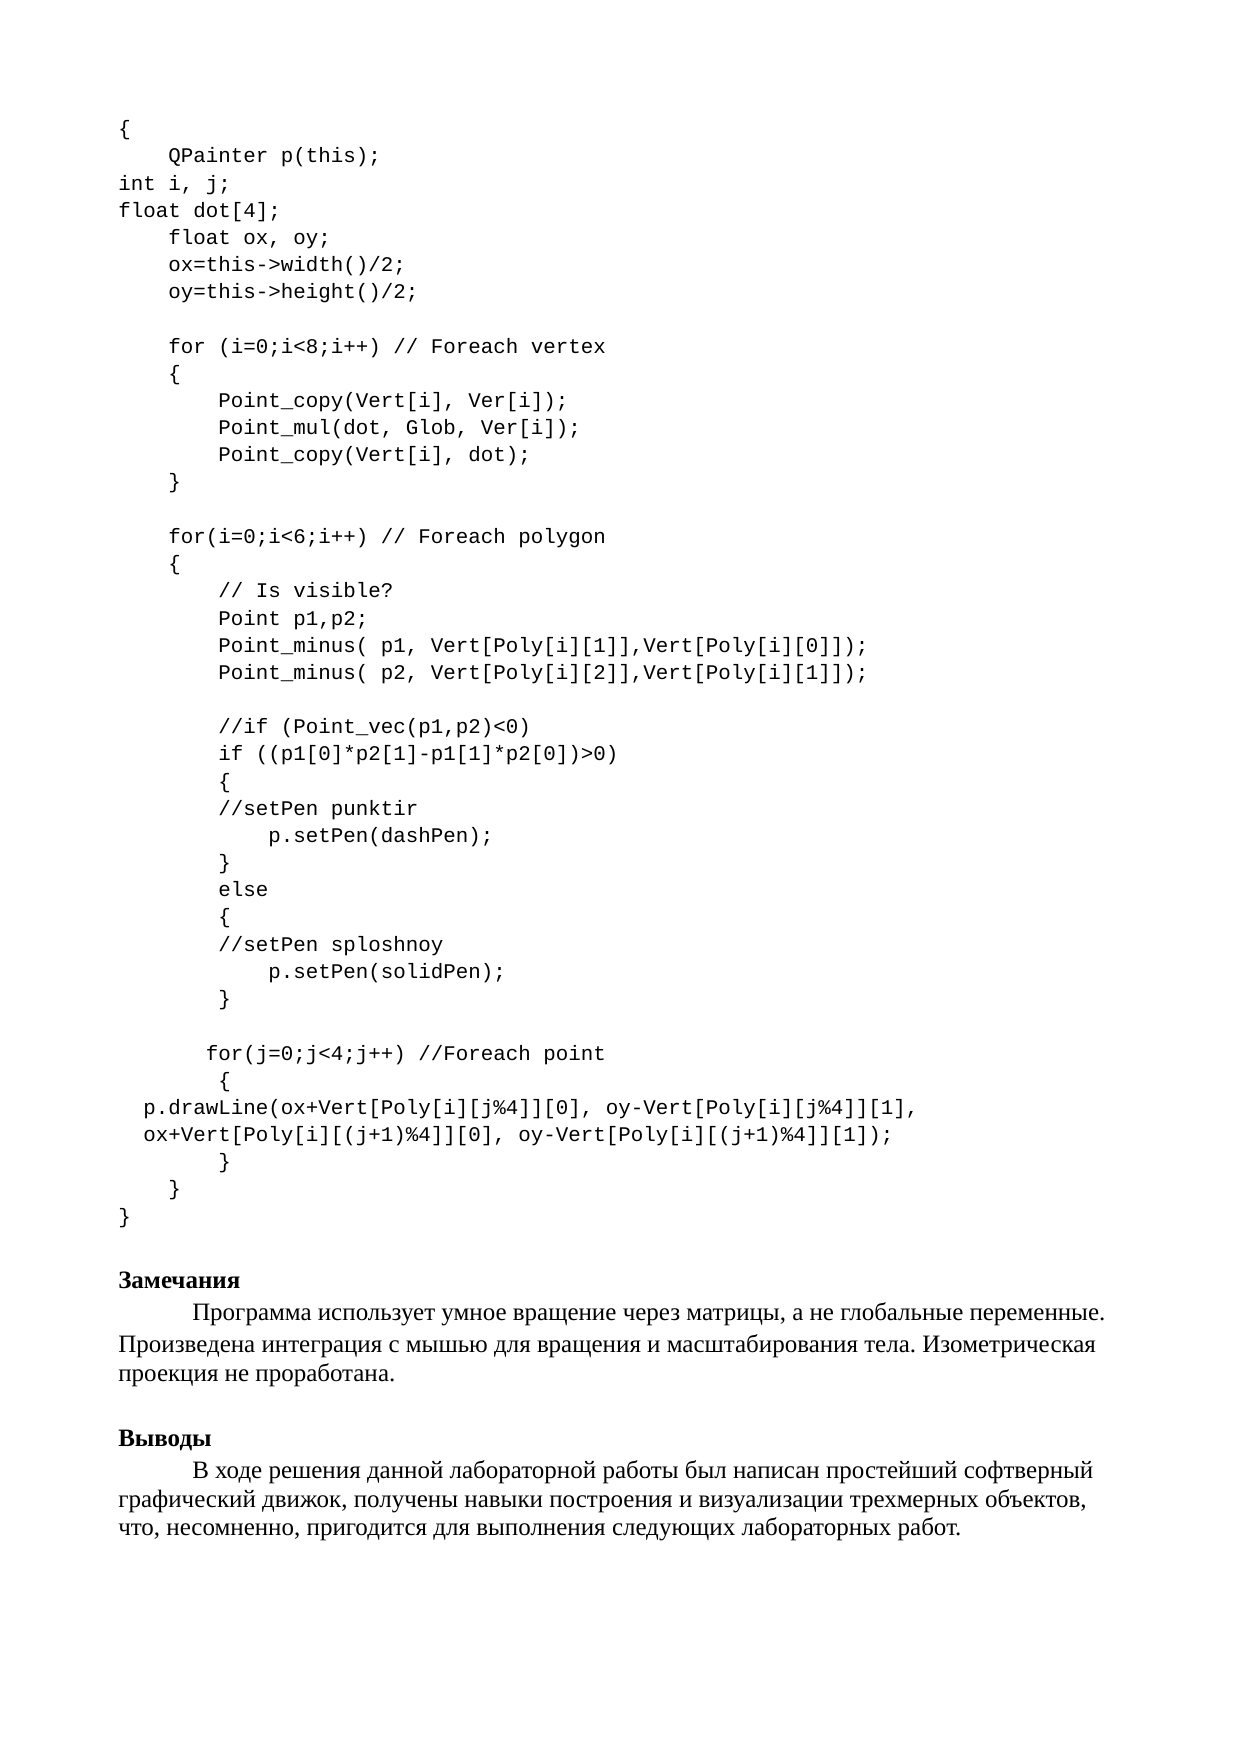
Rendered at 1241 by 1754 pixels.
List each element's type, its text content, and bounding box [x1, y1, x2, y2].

text oy=this->height()/2; [118, 281, 1122, 305]
text //setPen sploshnoy [118, 934, 1122, 957]
text for(j=0;j<4;j++) //Foreach point [118, 1042, 1122, 1066]
text { [118, 907, 1122, 930]
text p.drawLine(ox+Vert[Poly[i][j%4]][0], oy-Vert[Poly[i][j%4]][1], [118, 1097, 1122, 1121]
text float ox, oy; [118, 227, 1122, 251]
text Point_minus( p2, Vert[Poly[i][2]],Vert[Poly[i][1]]); [118, 662, 1122, 686]
text } [118, 852, 1122, 876]
text } [118, 472, 1122, 495]
text Point p1,p2; [118, 607, 1122, 631]
text for(i=0;i<6;i++) // Foreach polygon [118, 526, 1122, 549]
text } [118, 1206, 1122, 1229]
text } [118, 1151, 1122, 1175]
text Произведена интеграция с мышью для вращения и масштабирования тела. Изометрическая проекция не проработана. [118, 1329, 1122, 1387]
text Замечания [118, 1265, 1122, 1293]
text Point_minus( p1, Vert[Poly[i][1]],Vert[Poly[i][0]]); [118, 635, 1122, 658]
text for (i=0;i<8;i++) // Foreach vertex [118, 336, 1122, 359]
text // Is visible? [118, 580, 1122, 604]
text { [118, 1070, 1122, 1093]
text int i, j; [118, 172, 1122, 196]
text } [118, 988, 1122, 1012]
text Выводы [118, 1423, 1122, 1451]
text p.setPen(dashPen); [118, 825, 1122, 849]
text p.setPen(solidPen); [118, 961, 1122, 984]
text ox=this->width()/2; [118, 254, 1122, 278]
text } [118, 1178, 1122, 1202]
text //setPen punktir [118, 798, 1122, 821]
text В ходе решения данной лабораторной работы был написан простейший софтверный графический движок, получены навыки построения и визуализации трехмерных объектов, что, несомненно, пригодится для выполнения следующих лабораторных работ. [118, 1455, 1122, 1541]
text { [118, 553, 1122, 577]
text { [118, 771, 1122, 794]
text Программа использует умное вращение через матрицы, а не глобальные переменные. [118, 1297, 1122, 1326]
text { [118, 118, 1122, 142]
text Point_mul(dot, Glob, Ver[i]); [118, 417, 1122, 441]
text else [118, 879, 1122, 903]
text Point_copy(Vert[i], dot); [118, 444, 1122, 468]
text QPainter p(this); [118, 145, 1122, 169]
text if ((p1[0]*p2[1]-p1[1]*p2[0])>0) [118, 743, 1122, 767]
text { [118, 363, 1122, 386]
text ox+Vert[Poly[i][(j+1)%4]][0], oy-Vert[Poly[i][(j+1)%4]][1]); [118, 1124, 1122, 1148]
text //if (Point_vec(p1,p2)<0) [118, 716, 1122, 740]
text float dot[4]; [118, 200, 1122, 223]
text Point_copy(Vert[i], Ver[i]); [118, 390, 1122, 414]
